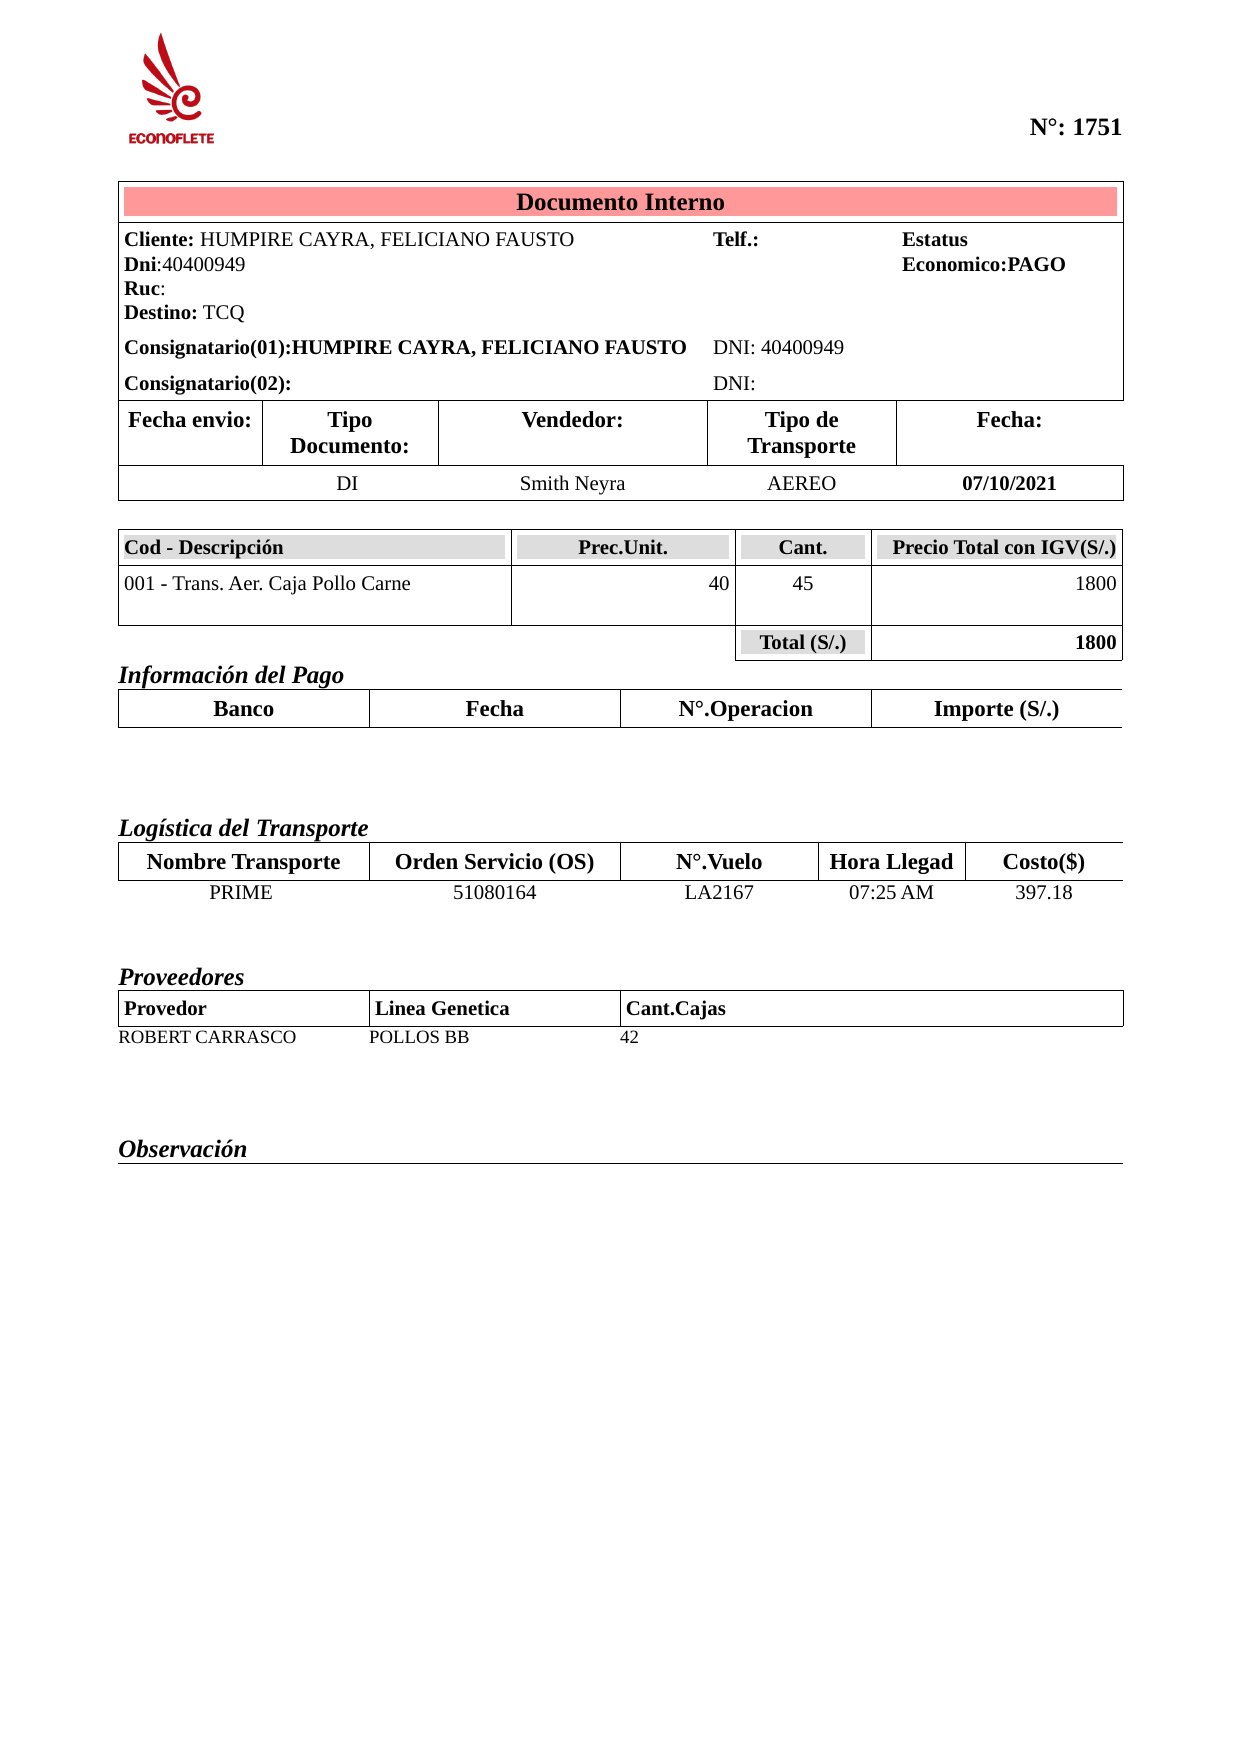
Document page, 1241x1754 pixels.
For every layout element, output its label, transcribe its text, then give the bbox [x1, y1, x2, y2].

table_cell Tipo Documento: [263, 401, 438, 465]
table_cell AEREO [707, 466, 896, 500]
table_cell [369, 904, 620, 933]
table_cell [118, 626, 511, 660]
table_cell 1800 [872, 566, 1122, 624]
table_cell [118, 785, 369, 813]
table_header Hora Llegad [819, 843, 965, 880]
table_cell Consignatario(02): [119, 365, 707, 400]
table_cell 42 [620, 1027, 1123, 1048]
table_cell [871, 756, 1122, 784]
table_header Fecha [370, 690, 620, 727]
table_cell Cliente: HUMPIRE CAYRA, FELICIANO FAUSTO Dni:40400949 Ruc: Destino: TCQ [119, 223, 707, 329]
text Logística del Transporte [118, 813, 1122, 842]
table_cell Telf.: [707, 223, 896, 329]
table_cell [369, 933, 620, 962]
text Proveedores [118, 962, 1122, 990]
table_header Cant. [736, 530, 871, 565]
table_cell [369, 1048, 620, 1069]
table_cell [620, 1048, 1123, 1069]
table_cell [620, 785, 871, 813]
table_cell [118, 728, 369, 756]
table_cell [369, 1091, 620, 1112]
table_cell [620, 1069, 1123, 1091]
table_cell [118, 904, 369, 933]
table_header Linea Genetica [370, 991, 620, 1026]
table_cell [620, 1112, 1123, 1134]
table_cell [620, 933, 818, 962]
table_cell Total (S/.) [736, 626, 871, 660]
table_cell LA2167 [620, 881, 818, 904]
table_header Prec.Unit. [512, 530, 735, 565]
table_cell 1800 [872, 626, 1122, 660]
table_header Costo($) [966, 843, 1123, 880]
table_cell [965, 904, 1123, 933]
table_header Precio Total con IGV(S/.) [872, 530, 1122, 565]
text Observación [118, 1134, 1122, 1163]
table_header Orden Servicio (OS) [370, 843, 620, 880]
table_header Documento Interno [119, 182, 1123, 222]
table_cell Fecha envio: [119, 401, 262, 465]
table_cell 40 [512, 566, 735, 624]
table_cell 07:25 AM [818, 881, 965, 904]
table_cell [118, 933, 369, 962]
table_cell DNI: 40400949 [707, 329, 1123, 365]
table_cell [369, 1112, 620, 1134]
table_cell [118, 1048, 369, 1069]
table_header Cod - Descripción [119, 530, 511, 565]
table_cell [818, 904, 965, 933]
table_cell [620, 1091, 1123, 1112]
table_header [118, 1164, 1123, 1187]
table_cell [620, 756, 871, 784]
table_cell Vendedor: [439, 401, 707, 465]
table_header N°.Operacion [621, 690, 871, 727]
table_cell [620, 904, 818, 933]
table_cell Tipo de Transporte [708, 401, 896, 465]
picture [118, 32, 225, 144]
table_cell POLLOS BB [369, 1027, 620, 1048]
table_header Provedor [119, 991, 369, 1026]
table_cell [620, 728, 871, 756]
table_cell 51080164 [369, 881, 620, 904]
table_cell Smith Neyra [438, 466, 707, 500]
table_cell [119, 466, 262, 500]
table_cell [871, 728, 1122, 756]
table_cell [118, 1091, 369, 1112]
table_cell Fecha: [897, 401, 1123, 465]
table_cell [369, 1069, 620, 1091]
table_cell 001 - Trans. Aer. Caja Pollo Carne [119, 566, 511, 624]
table_cell [369, 728, 620, 756]
table_cell [369, 756, 620, 784]
table_cell [818, 933, 965, 962]
table_cell 397.18 [965, 881, 1123, 904]
table_header Importe (S/.) [872, 690, 1122, 727]
table_cell ROBERT CARRASCO [118, 1027, 369, 1048]
table_header Cant.Cajas [621, 991, 1123, 1026]
table_cell [369, 785, 620, 813]
table_cell Estatus Economico:PAGO [896, 223, 1123, 329]
table_cell [118, 1069, 369, 1091]
table_cell [118, 756, 369, 784]
table_cell Consignatario(01):HUMPIRE CAYRA, FELICIANO FAUSTO [119, 329, 707, 365]
table_cell DNI: [707, 365, 1123, 400]
table_cell PRIME [118, 881, 369, 904]
table_cell [871, 785, 1122, 813]
table_cell [511, 626, 735, 660]
table_cell DI [262, 466, 438, 500]
table_cell [965, 933, 1123, 962]
text Información del Pago [118, 660, 1122, 689]
table_cell 07/10/2021 [896, 466, 1123, 500]
table_header N°.Vuelo [621, 843, 818, 880]
table_cell [118, 1112, 369, 1134]
table_header Nombre Transporte [119, 843, 369, 880]
table_header Banco [119, 690, 369, 727]
table_cell 45 [736, 566, 871, 624]
